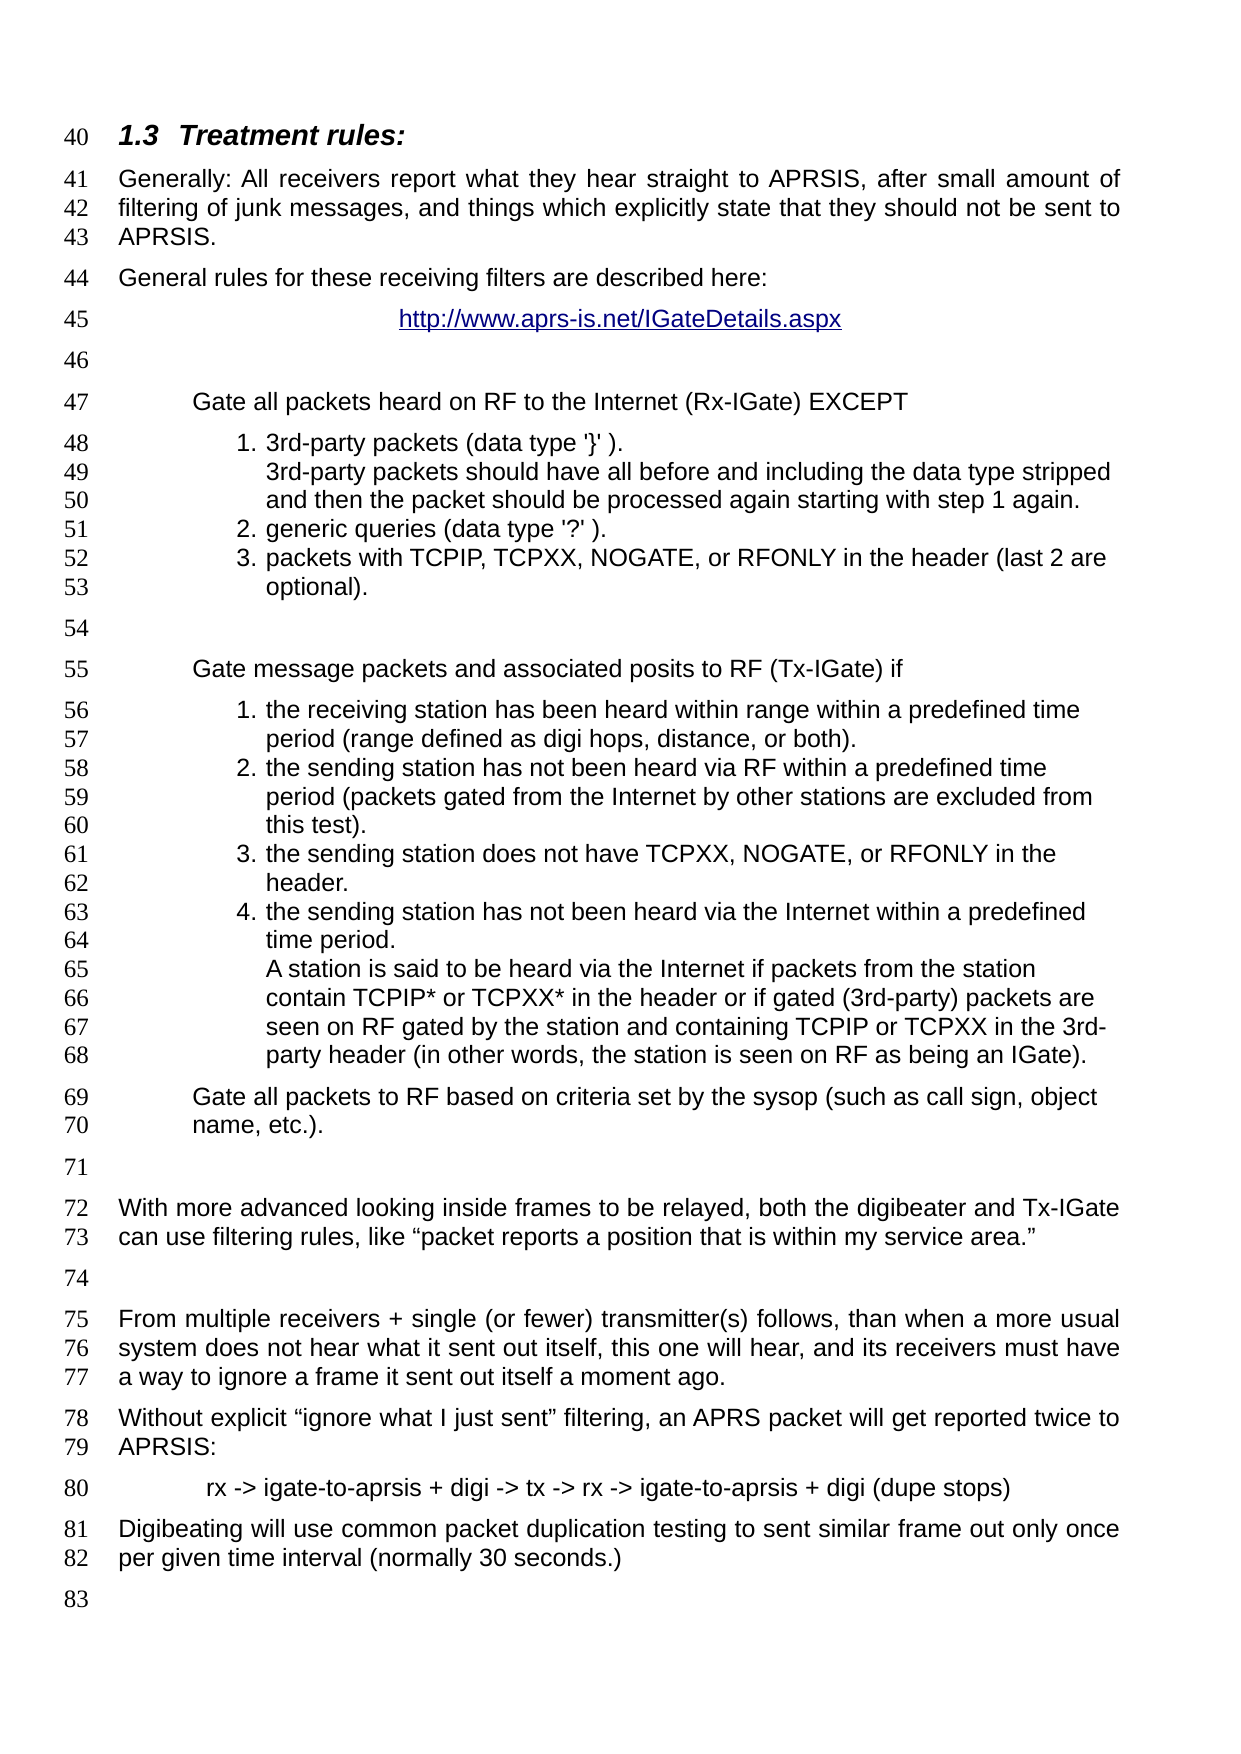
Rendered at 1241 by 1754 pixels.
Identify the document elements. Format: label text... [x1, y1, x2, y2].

list the sending station does not have TCPXX, NOGATE, or RFONLY in the header. [236, 839, 1122, 897]
text Gate all packets heard on RF to the Internet (Rx-IGate) EXCEPT [192, 387, 1122, 415]
list the sending station has not been heard via RF within a predefined time period (packets gated from the Internet by other stations are excluded from this test). [236, 753, 1122, 839]
subtitle Treatment rules: [118, 118, 1122, 152]
text Gate message packets and associated posits to RF (Tx-IGate) if [192, 654, 1122, 683]
text Digibeating will use common packet duplication testing to sent similar frame out only once per given time interval (normally 30 seconds.) [118, 1514, 1122, 1572]
text From multiple receivers + single (or fewer) transmitter(s) follows, than when a more usual system does not hear what it sent out itself, this one will hear, and its receivers must have a way to ignore a frame it sent out itself a moment ago. [118, 1304, 1122, 1390]
list the receiving station has been heard within range within a predefined time period (range defined as digi hops, distance, or both). [236, 695, 1122, 753]
text With more advanced looking inside frames to be relayed, both the digibeater and Tx-IGate can use filtering rules, like “packet reports a position that is within my service area.” [118, 1193, 1122, 1250]
list generic queries (data type '?' ). [236, 514, 1122, 543]
text rx -> igate-to-aprsis + digi -> tx -> rx -> igate-to-aprsis + digi (dupe stops) [118, 1473, 1122, 1502]
text Generally: All receivers report what they hear straight to APRSIS, after small amount of filtering of junk messages, and things which explicitly state that they should not be sent to APRSIS. [118, 164, 1122, 250]
text http://www.aprs-is.net/IGateDetails.aspx [118, 304, 1122, 333]
text Without explicit “ignore what I just sent” filtering, an APRS packet will get reported twice to APRSIS: [118, 1403, 1122, 1460]
text Gate all packets to RF based on criteria set by the sysop (such as call sign, object name, etc.). [192, 1082, 1122, 1139]
list the sending station has not been heard via the Internet within a predefined time period. A station is said to be heard via the Internet if packets from the station contain TCPIP* or TCPXX* in the header or if gated (3rd-party) packets are seen on RF gated by the station and containing TCPIP or TCPXX in the 3rd-party header (in other words, the station is seen on RF as being an IGate). [236, 897, 1122, 1069]
list 3rd-party packets (data type '}' ). 3rd-party packets should have all before and including the data type stripped and then the packet should be processed again starting with step 1 again. [236, 428, 1122, 514]
list packets with TCPIP, TCPXX, NOGATE, or RFONLY in the header (last 2 are optional). [236, 543, 1122, 600]
text General rules for these receiving filters are described here: [118, 263, 1122, 292]
